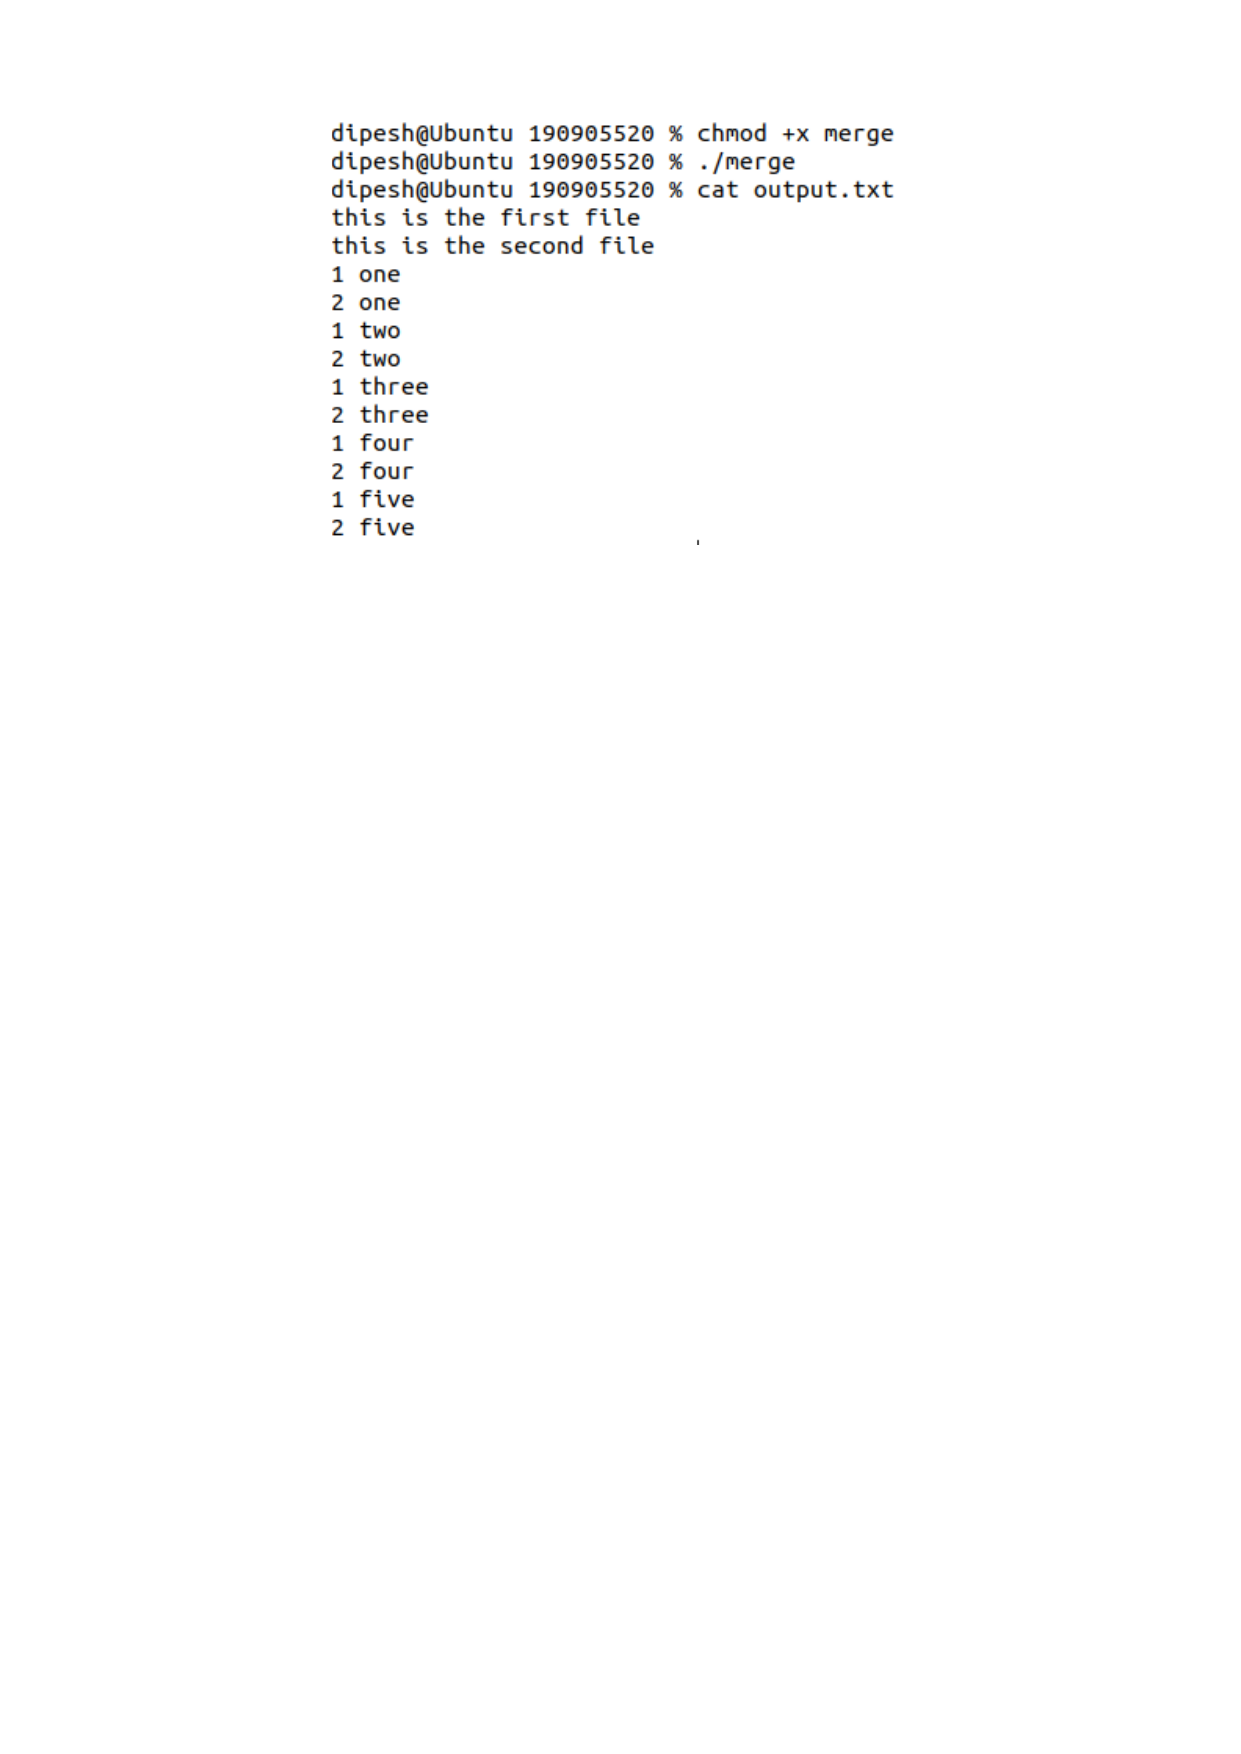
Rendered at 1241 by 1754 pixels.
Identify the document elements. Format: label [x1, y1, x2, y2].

picture [331, 118, 909, 545]
